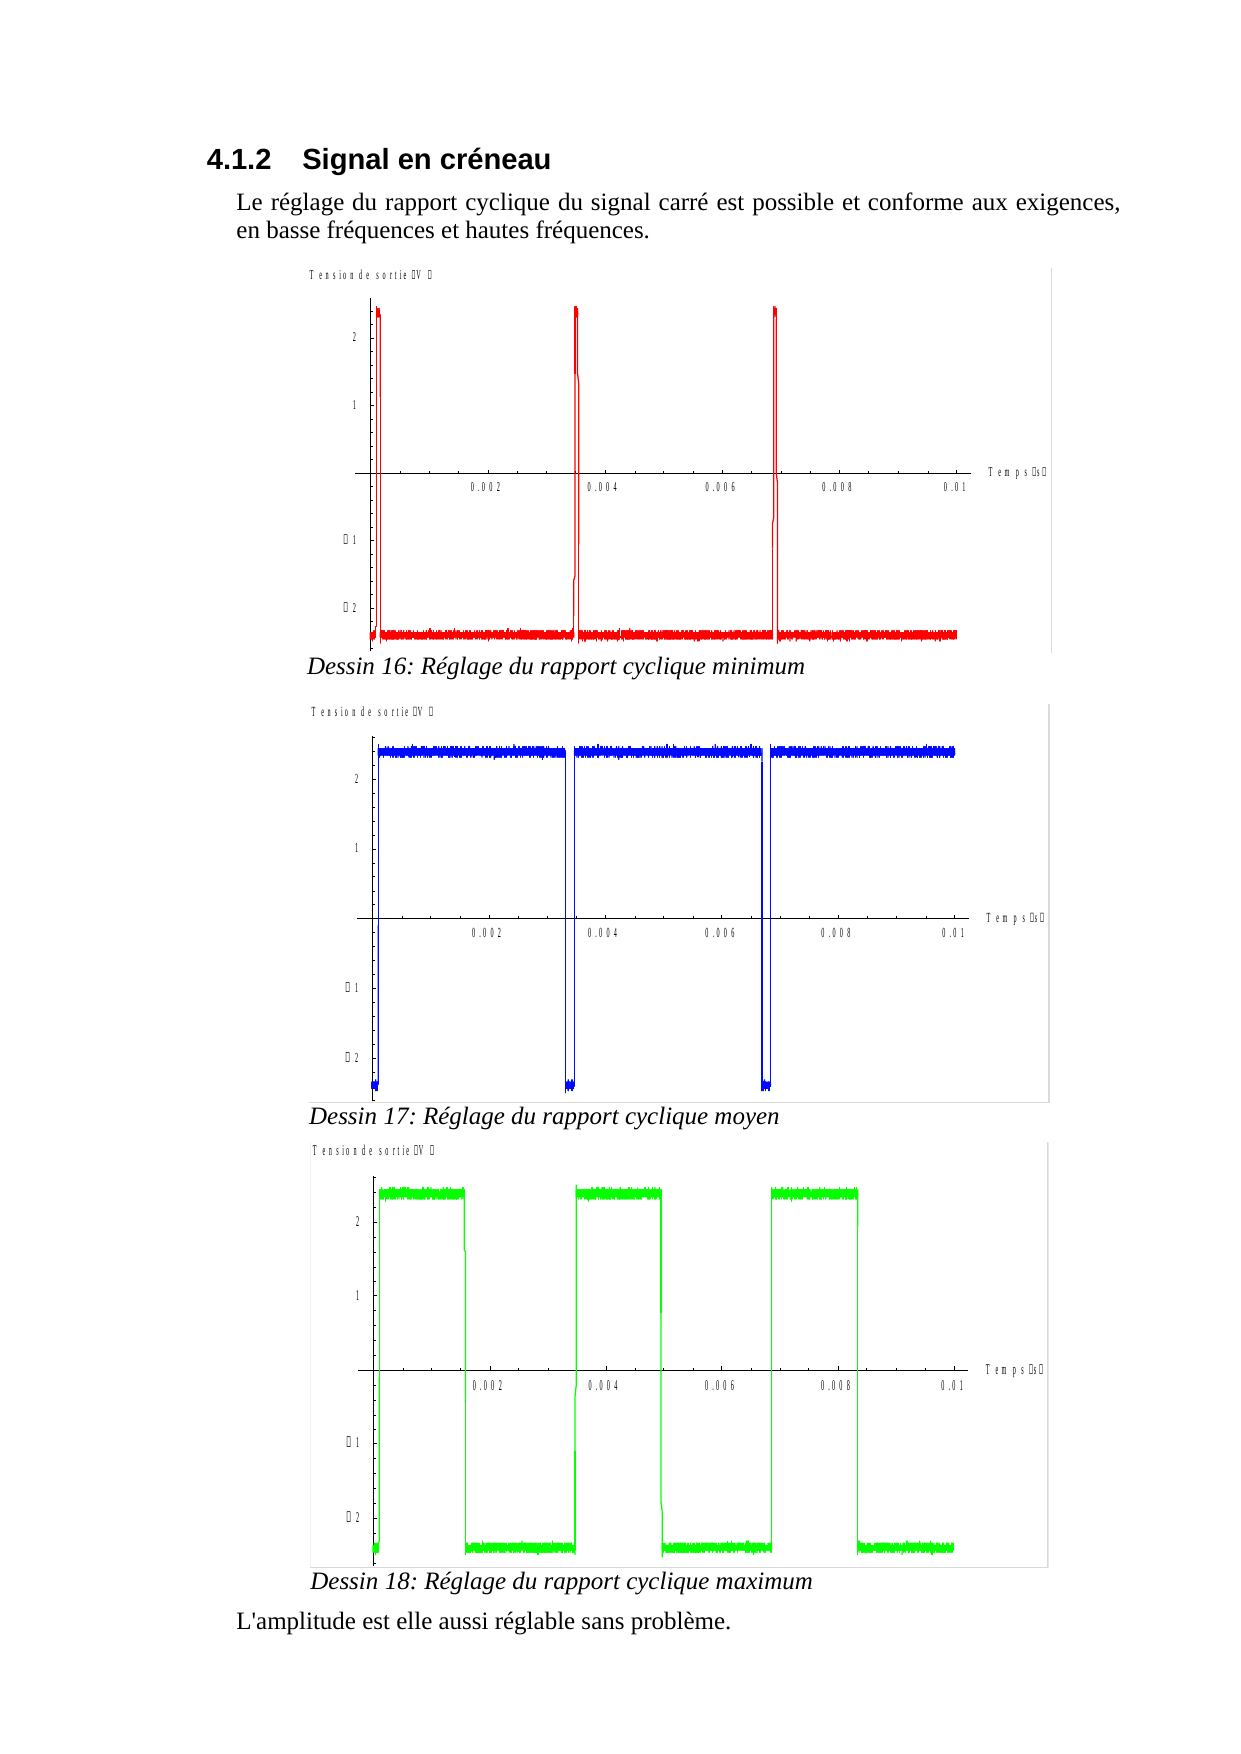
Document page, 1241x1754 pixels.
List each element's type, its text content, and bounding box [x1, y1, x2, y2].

text Dessin 18: Réglage du rapport cyclique maximum [310, 1568, 1048, 1595]
text Dessin 17: Réglage du rapport cyclique moyen [309, 1103, 1049, 1130]
subtitle Signal en créneau [118, 143, 1122, 176]
text Dessin 16: Réglage du rapport cyclique minimum [307, 653, 1052, 680]
text L'amplitude est elle aussi réglable sans problème. [236, 1607, 1122, 1634]
text Le réglage du rapport cyclique du signal carré est possible et conforme aux exigences, en basse fréquences et hautes fréquences. [236, 188, 1122, 244]
